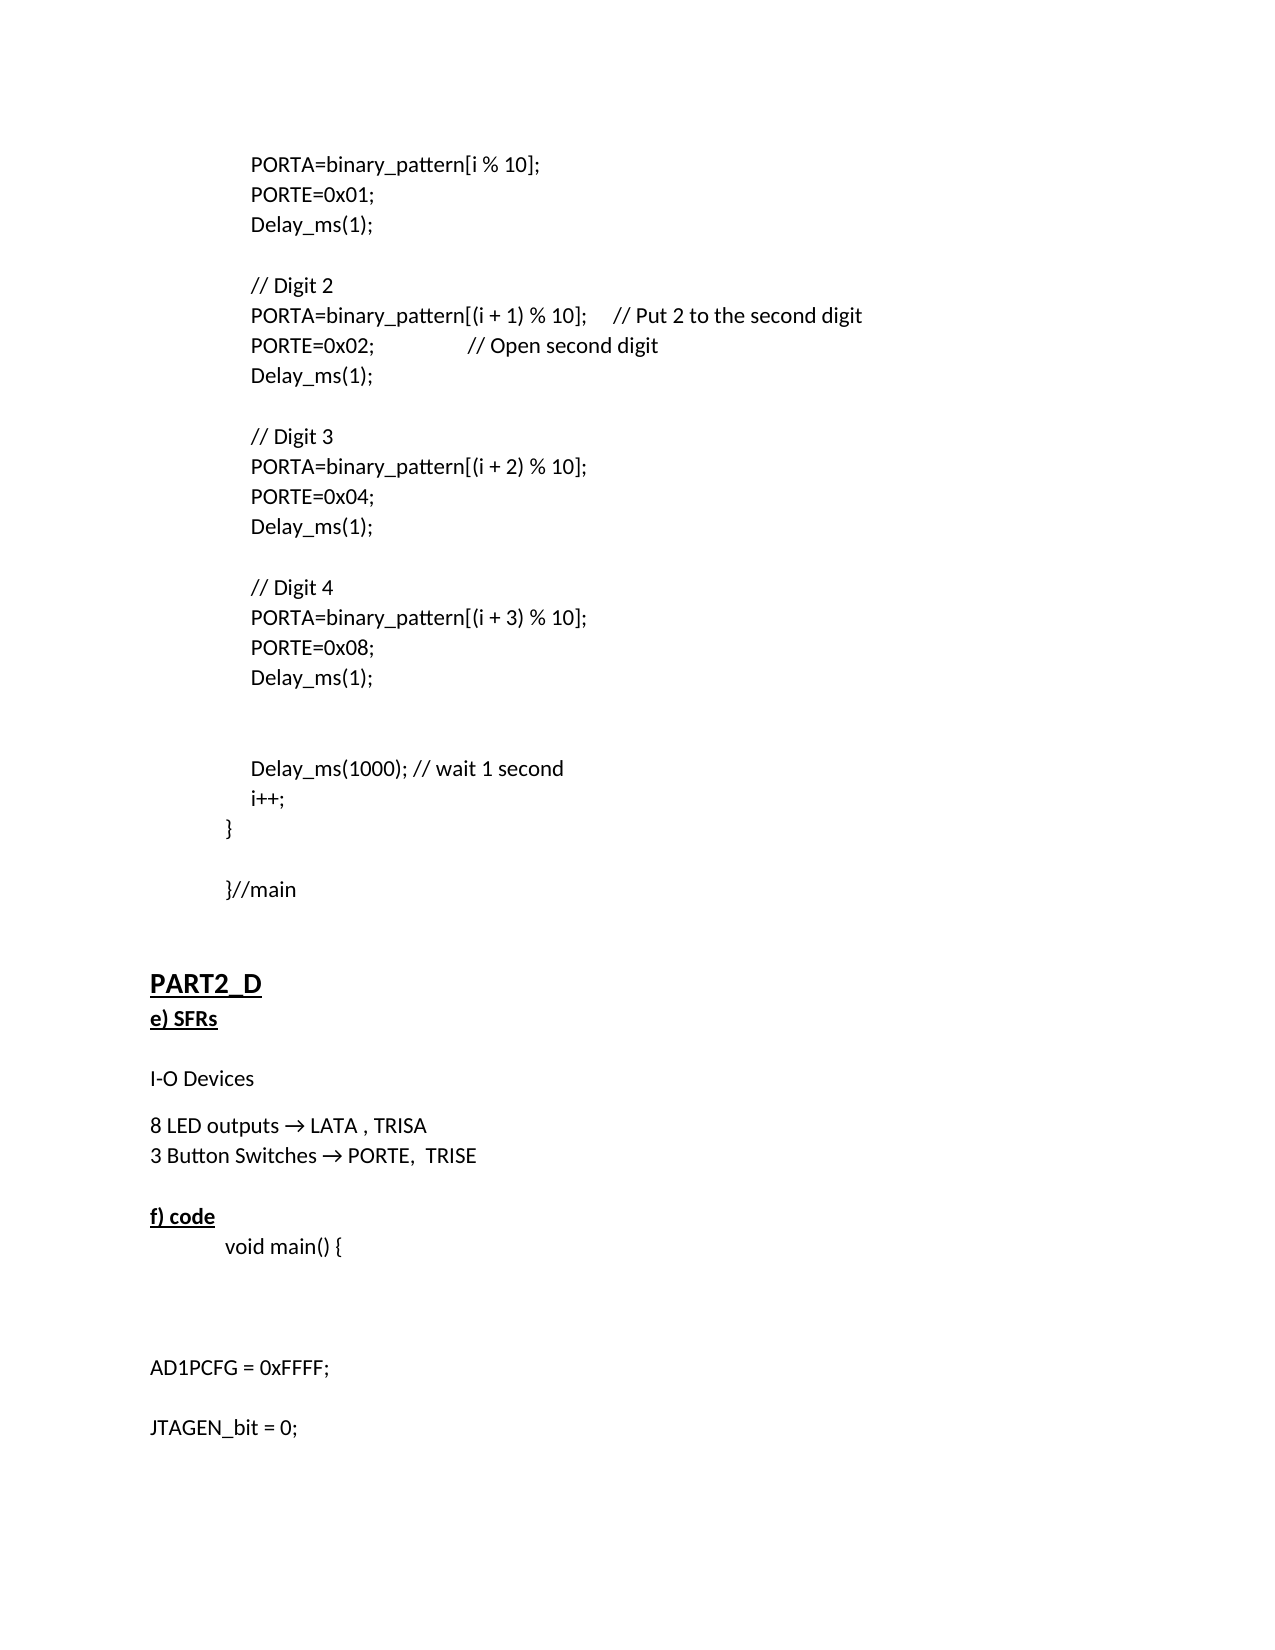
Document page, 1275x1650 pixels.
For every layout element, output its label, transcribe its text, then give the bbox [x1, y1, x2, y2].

text }//main [225, 875, 1125, 903]
text Delay_ms(1000); // wait 1 second [225, 754, 1125, 782]
text i++; [225, 784, 1125, 812]
text PORTE=0x01; [225, 180, 1125, 208]
text PORTE=0x08; [225, 633, 1125, 661]
text PORTA=binary_pattern[(i + 2) % 10]; [225, 452, 1125, 480]
text PART2_D [150, 966, 1125, 1001]
text // Digit 2 [225, 271, 1125, 299]
text Delay_ms(1); [225, 361, 1125, 389]
text 3 Button Switches → PORTE, TRISE [150, 1142, 1125, 1169]
text f) code [150, 1202, 1125, 1230]
text Delay_ms(1); [225, 210, 1125, 238]
text PORTA=binary_pattern[(i + 1) % 10]; // Put 2 to the second digit [225, 301, 1125, 329]
text // Digit 4 [225, 573, 1125, 601]
text void main() { AD1PCFG = 0xFFFF; JTAGEN_bit = 0; [150, 1232, 1125, 1472]
text PORTA=binary_pattern[i % 10]; [225, 150, 1125, 178]
text } [225, 814, 1125, 843]
text e) SFRs [150, 1004, 1125, 1032]
text PORTE=0x04; [225, 482, 1125, 510]
text Delay_ms(1); [225, 663, 1125, 692]
text 8 LED outputs → LATA , TRISA [150, 1111, 1125, 1139]
text I-O Devices [150, 1064, 1125, 1092]
text // Digit 3 [225, 422, 1125, 450]
text PORTE=0x02; // Open second digit [225, 331, 1125, 359]
text Delay_ms(1); [225, 512, 1125, 541]
text PORTA=binary_pattern[(i + 3) % 10]; [225, 603, 1125, 631]
